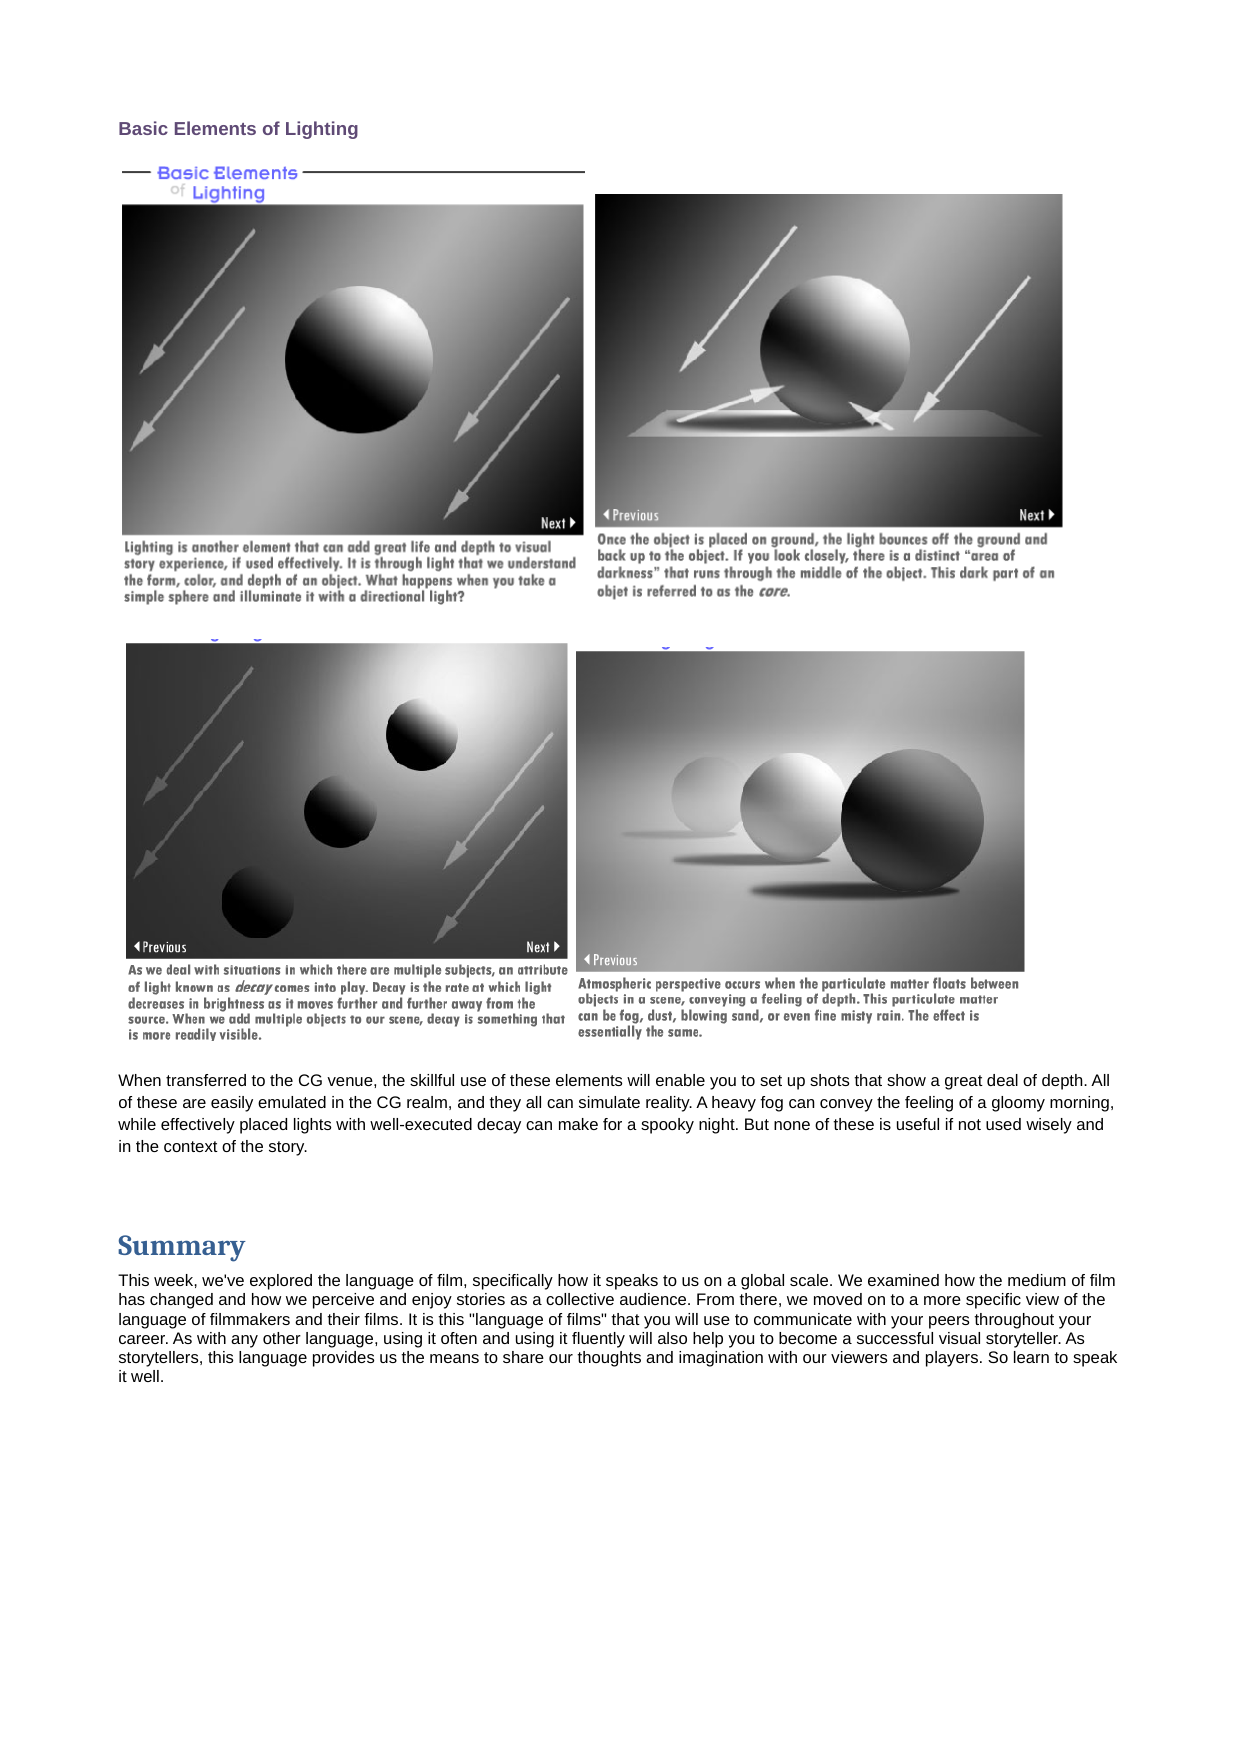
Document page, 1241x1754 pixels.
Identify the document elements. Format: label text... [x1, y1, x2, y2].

picture [118, 163, 586, 611]
picture [574, 647, 1026, 1042]
picture [118, 639, 570, 1042]
text This week, we've explored the language of film, specifically how it speaks to us on a global scale. We examined how the medium of film has changed and how we perceive and enjoy stories as a collective audience. From there, we moved on to a more specific view of the language of filmmakers and their films. It is this "language of films" that you will use to communicate with your peers throughout your career. As with any other language, using it often and using it fluently will also help you to become a successful visual storyteller. As storytellers, this language provides us the means to share our thoughts and imagination with our viewers and players. So learn to speak it well. [118, 1271, 1122, 1386]
subtitle Summary [118, 1229, 1122, 1263]
text Basic Elements of Lighting [118, 118, 1122, 140]
picture [590, 194, 1064, 611]
text When transferred to the CG venue, the skillful use of these elements will enable you to set up shots that show a great deal of depth. All of these are easily emulated in the CG realm, and they all can simulate reality. A heavy fog can convey the feeling of a gloomy morning, while effectively placed lights with well-executed decay can make for a spooky night. But none of these is useful if not used wisely and in the context of the story. [118, 1071, 1122, 1156]
